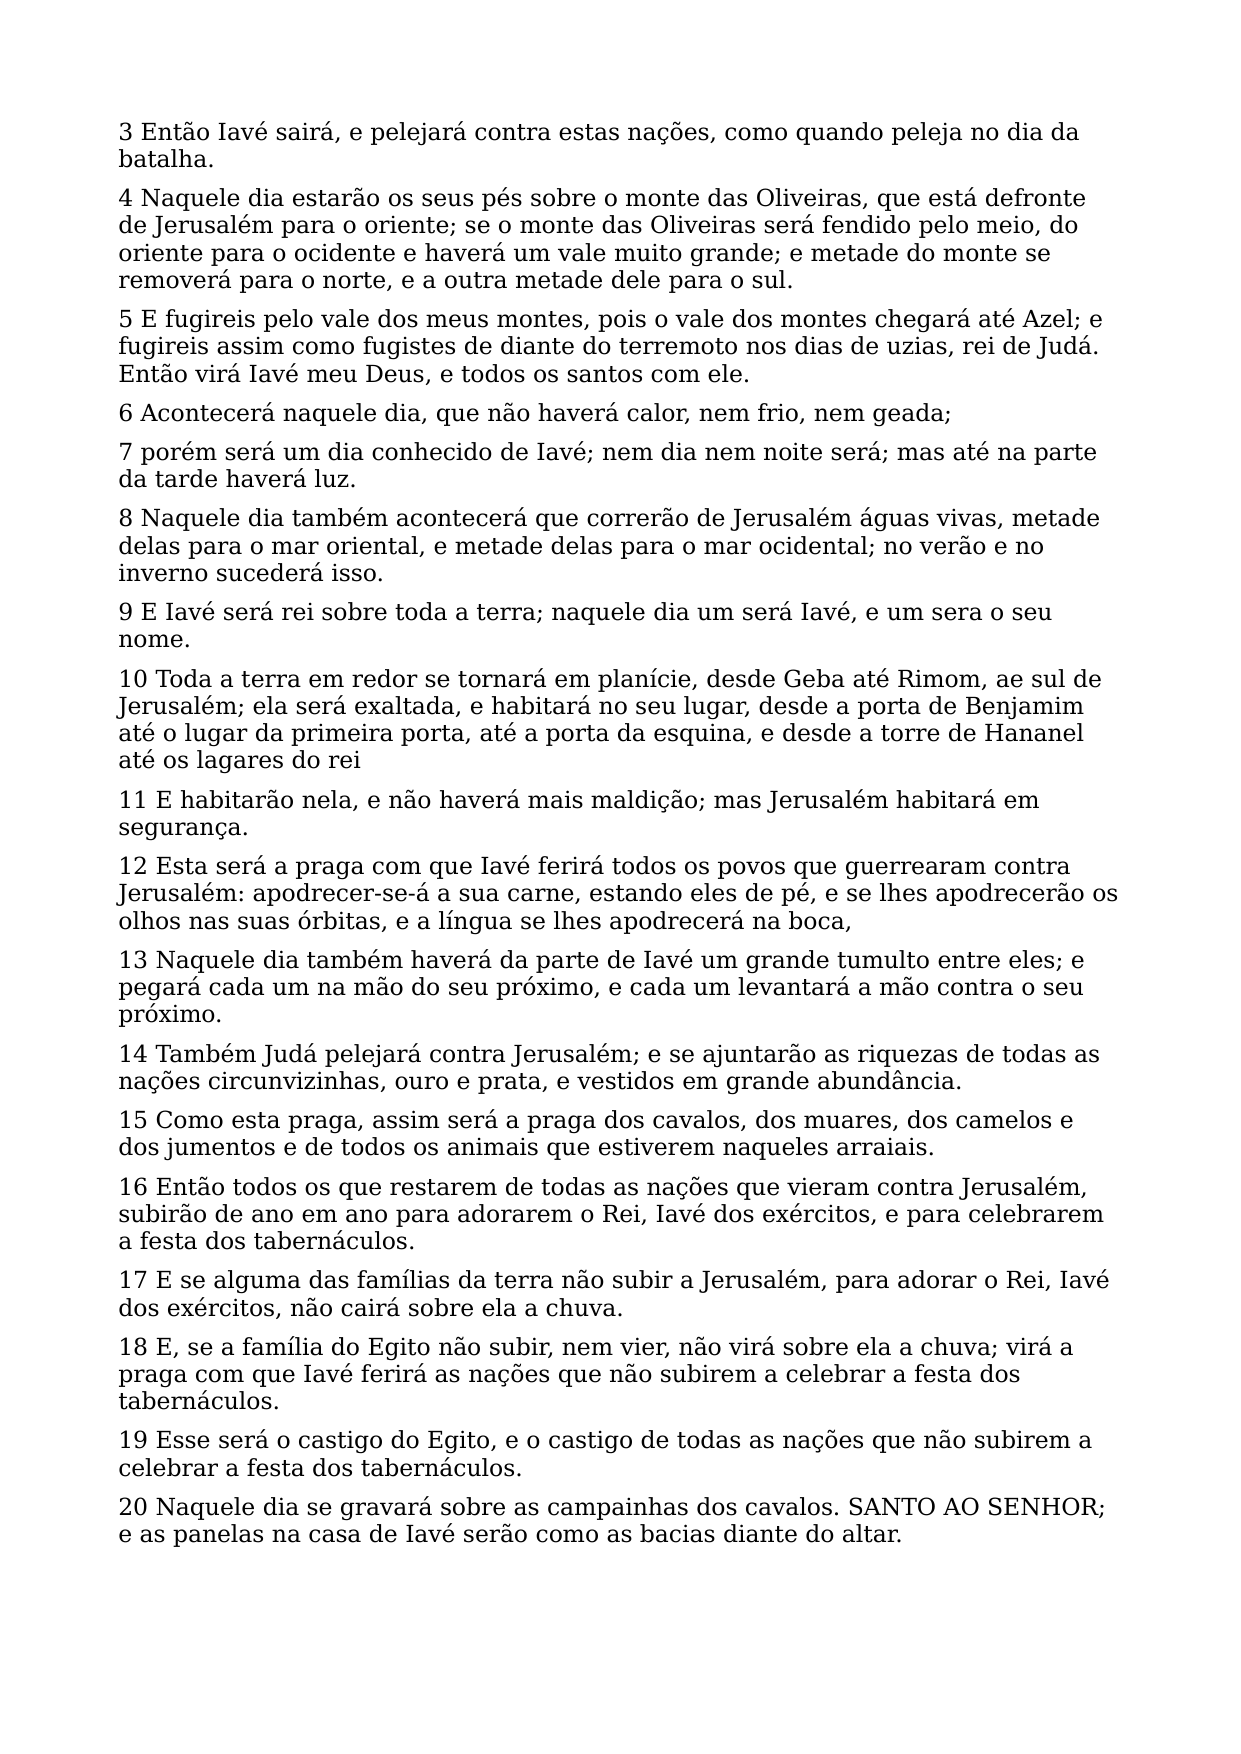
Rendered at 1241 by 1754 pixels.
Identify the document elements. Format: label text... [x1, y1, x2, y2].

text 5 E fugireis pelo vale dos meus montes, pois o vale dos montes chegará até Azel; e fugireis assim como fugistes de diante do terremoto nos dias de uzias, rei de Judá. Então virá Iavé meu Deus, e todos os santos com ele. [118, 306, 1122, 387]
text 4 Naquele dia estarão os seus pés sobre o monte das Oliveiras, que está defronte de Jerusalém para o oriente; se o monte das Oliveiras será fendido pelo meio, do oriente para o ocidente e haverá um vale muito grande; e metade do monte se removerá para o norte, e a outra metade dele para o sul. [118, 184, 1122, 294]
text 13 Naquele dia também haverá da parte de Iavé um grande tumulto entre eles; e pegará cada um na mão do seu próximo, e cada um levantará a mão contra o seu próximo. [118, 946, 1122, 1028]
text 9 E Iavé será rei sobre toda a terra; naquele dia um será Iavé, e um sera o seu nome. [118, 599, 1122, 653]
text 10 Toda a terra em redor se tornará em planície, desde Geba até Rimom, ae sul de Jerusalém; ela será exaltada, e habitará no seu lugar, desde a porta de Benjamim até o lugar da primeira porta, até a porta da esquina, e desde a torre de Hananel até os lagares do rei [118, 665, 1122, 774]
text 3 Então Iavé sairá, e pelejará contra estas nações, como quando peleja no dia da batalha. [118, 118, 1122, 173]
text 11 E habitarão nela, e não haverá mais maldição; mas Jerusalém habitará em segurança. [118, 786, 1122, 841]
text 16 Então todos os que restarem de todas as nações que vieram contra Jerusalém, subirão de ano em ano para adorarem o Rei, Iavé dos exércitos, e para celebrarem a festa dos tabernáculos. [118, 1173, 1122, 1255]
text 14 Também Judá pelejará contra Jerusalém; e se ajuntarão as riquezas de todas as nações circunvizinhas, ouro e prata, e vestidos em grande abundância. [118, 1040, 1122, 1095]
text 12 Esta será a praga com que Iavé ferirá todos os povos que guerrearam contra Jerusalém: apodrecer-se-á a sua carne, estando eles de pé, e se lhes apodrecerão os olhos nas suas órbitas, e a língua se lhes apodrecerá na boca, [118, 853, 1122, 934]
text 20 Naquele dia se gravará sobre as campainhas dos cavalos. SANTO AO SENHOR; e as panelas na casa de Iavé serão como as bacias diante do altar. [118, 1493, 1122, 1548]
text 18 E, se a família do Egito não subir, nem vier, não virá sobre ela a chuva; virá a praga com que Iavé ferirá as nações que não subirem a celebrar a festa dos tabernáculos. [118, 1333, 1122, 1415]
text 19 Esse será o castigo do Egito, e o castigo de todas as nações que não subirem a celebrar a festa dos tabernáculos. [118, 1427, 1122, 1482]
text 7 porém será um dia conhecido de Iavé; nem dia nem noite será; mas até na parte da tarde haverá luz. [118, 438, 1122, 493]
text 17 E se alguma das famílias da terra não subir a Jerusalém, para adorar o Rei, Iavé dos exércitos, não cairá sobre ela a chuva. [118, 1267, 1122, 1321]
text 6 Acontecerá naquele dia, que não haverá calor, nem frio, nem geada; [118, 399, 1122, 427]
text 8 Naquele dia também acontecerá que correrão de Jerusalém águas vivas, metade delas para o mar oriental, e metade delas para o mar ocidental; no verão e no inverno sucederá isso. [118, 505, 1122, 587]
text 15 Como esta praga, assim será a praga dos cavalos, dos muares, dos camelos e dos jumentos e de todos os animais que estiverem naqueles arraiais. [118, 1107, 1122, 1161]
